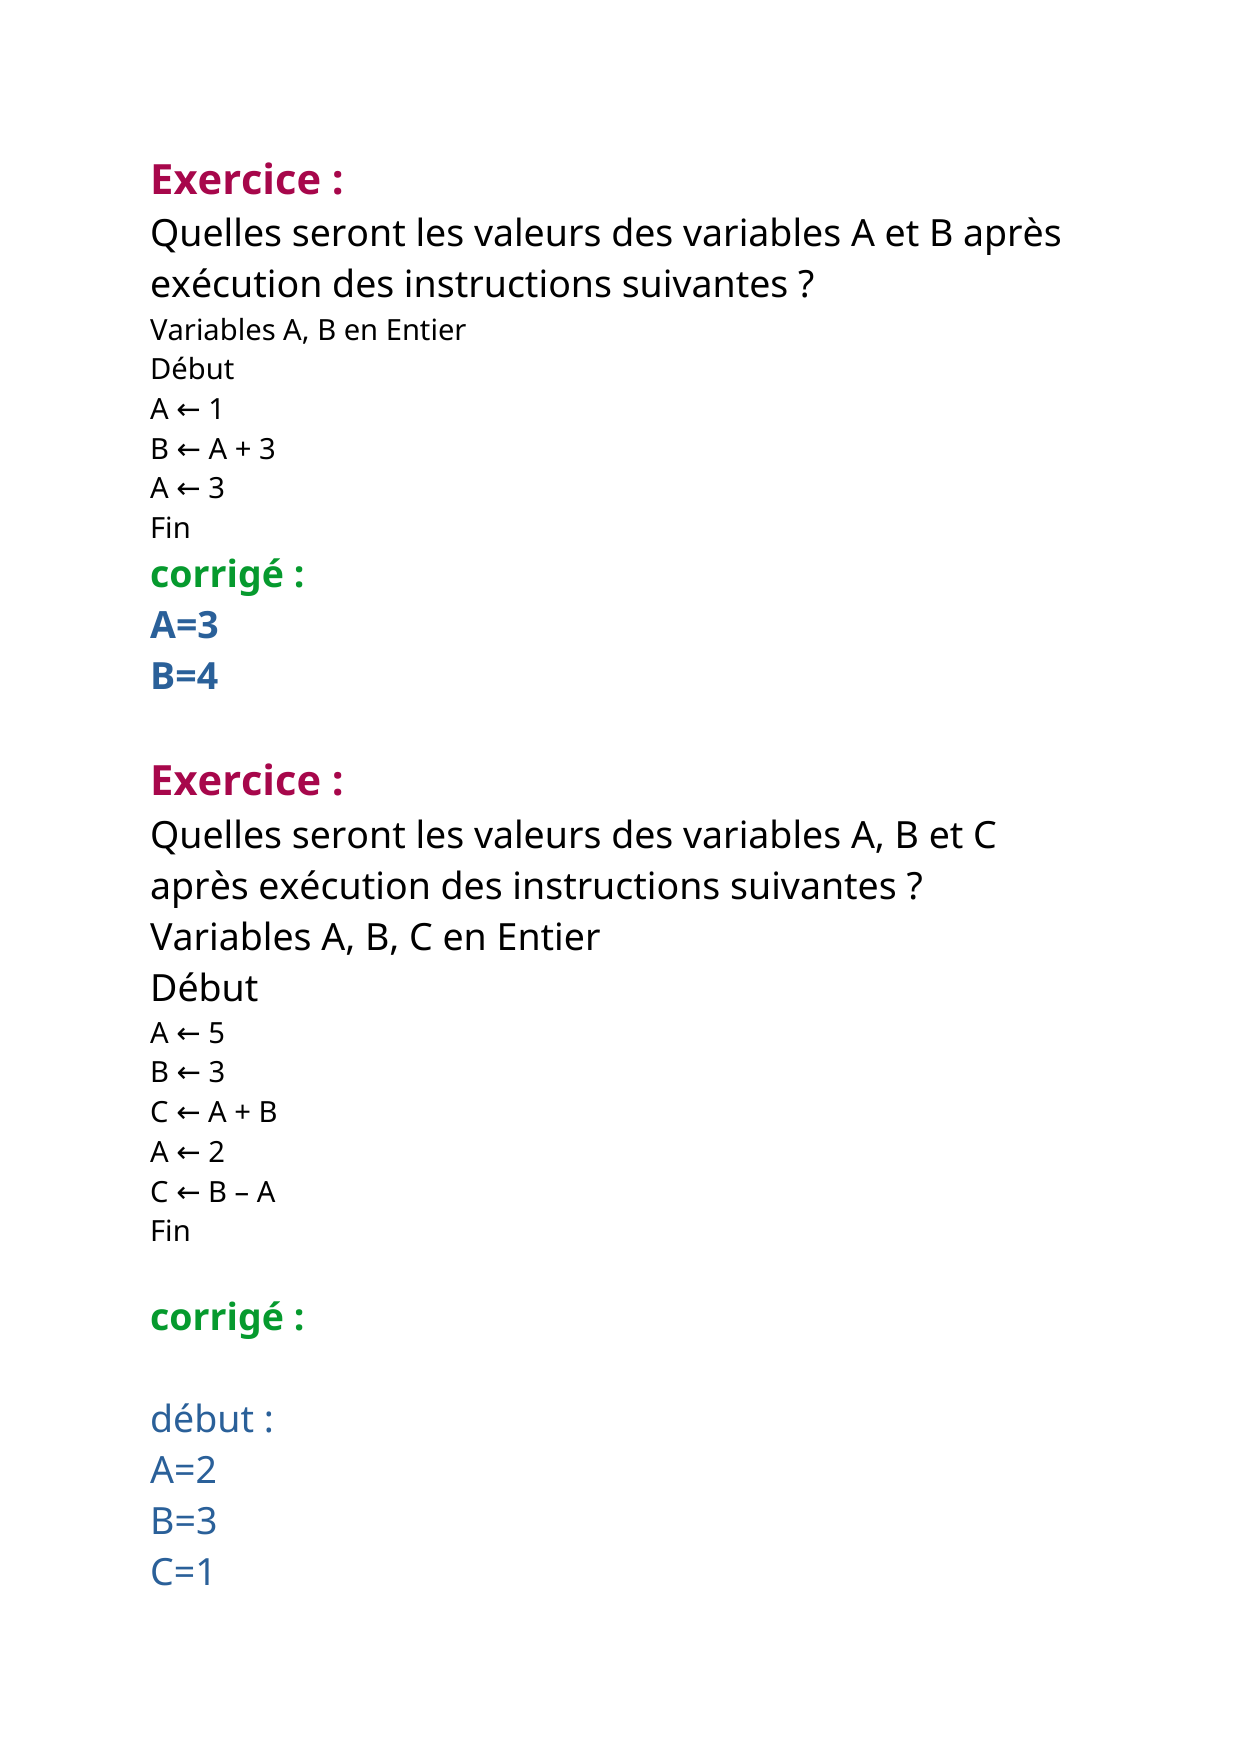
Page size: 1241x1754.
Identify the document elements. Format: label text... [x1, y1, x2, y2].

text B ← 3 [150, 1052, 1090, 1091]
text Exercice : [150, 150, 1090, 207]
text Variables A, B, C en Entier [150, 910, 1090, 961]
text corrigé : [150, 1290, 1090, 1341]
text Début [150, 348, 1090, 388]
text A ← 2 [150, 1131, 1090, 1171]
text B ← A + 3 [150, 428, 1090, 468]
text C ← A + B [150, 1091, 1090, 1131]
text A=3 [150, 598, 1090, 649]
text A ← 1 [150, 388, 1090, 428]
text C=1 [150, 1545, 1090, 1596]
text Fin [150, 1211, 1090, 1250]
text C ← B – A [150, 1171, 1090, 1211]
text début : [150, 1392, 1090, 1443]
text A ← 5 [150, 1012, 1090, 1052]
text Quelles seront les valeurs des variables A et B après exécution des instructions suivantes ? [150, 207, 1090, 309]
text A=2 [150, 1443, 1090, 1494]
text B=4 [150, 649, 1090, 700]
text Exercice : [150, 751, 1090, 808]
text Variables A, B en Entier [150, 309, 1090, 348]
text Fin [150, 507, 1090, 547]
text B=3 [150, 1494, 1090, 1545]
text Début [150, 961, 1090, 1012]
text corrigé : [150, 547, 1090, 598]
text A ← 3 [150, 468, 1090, 507]
text Quelles seront les valeurs des variables A, B et C après exécution des instructions suivantes ? [150, 808, 1090, 910]
